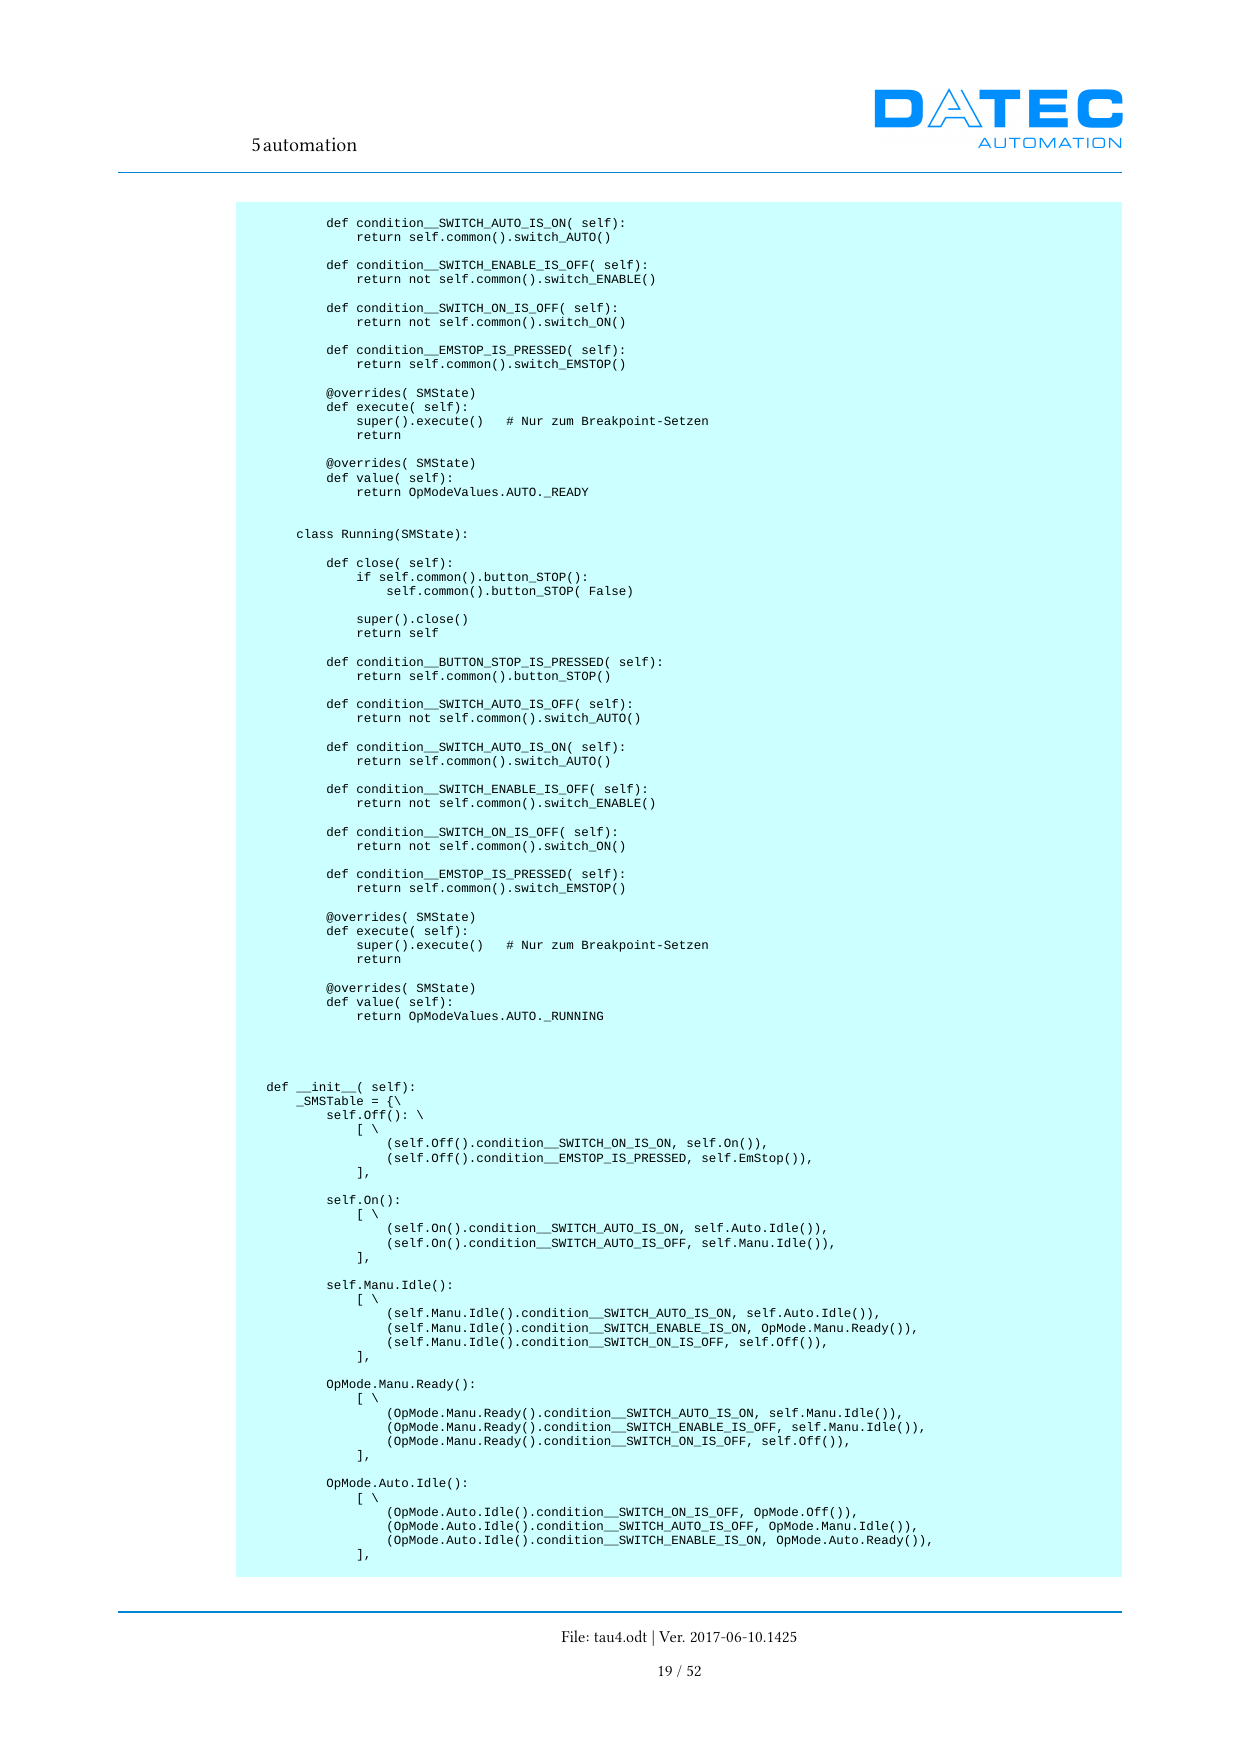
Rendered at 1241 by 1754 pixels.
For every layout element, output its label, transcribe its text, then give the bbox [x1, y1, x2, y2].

text return OpModeValues.AUTO._READY [236, 486, 1122, 500]
text (self.Off().condition__EMSTOP_IS_PRESSED, self.EmStop()), [236, 1152, 1122, 1166]
text return self.common().switch_AUTO() [236, 755, 1122, 769]
text self.common().button_STOP( False) [236, 585, 1122, 599]
text (OpMode.Manu.Ready().condition__SWITCH_AUTO_IS_ON, self.Manu.Idle()), [236, 1407, 1122, 1421]
text [ \ [236, 1293, 1122, 1307]
text return not self.common().switch_ENABLE() [236, 797, 1122, 812]
text _SMSTable = {\ [236, 1095, 1122, 1109]
text return self [236, 627, 1122, 642]
text return not self.common().switch_ON() [236, 316, 1122, 330]
text @overrides( SMState) [236, 457, 1122, 472]
text return self.common().switch_AUTO() [236, 231, 1122, 245]
text def __init__( self): [236, 1081, 1122, 1095]
text @overrides( SMState) [236, 911, 1122, 925]
text (self.On().condition__SWITCH_AUTO_IS_ON, self.Auto.Idle()), [236, 1222, 1122, 1237]
text super().close() [236, 613, 1122, 627]
text (self.Manu.Idle().condition__SWITCH_AUTO_IS_ON, self.Auto.Idle()), [236, 1307, 1122, 1322]
text def condition__SWITCH_ON_IS_OFF( self): [236, 302, 1122, 316]
text return self.common().switch_EMSTOP() [236, 358, 1122, 372]
text (OpMode.Auto.Idle().condition__SWITCH_ON_IS_OFF, OpMode.Off()), [236, 1506, 1122, 1520]
text def value( self): [236, 996, 1122, 1010]
text return self.common().switch_EMSTOP() [236, 882, 1122, 897]
text (self.Manu.Idle().condition__SWITCH_ENABLE_IS_ON, OpMode.Manu.Ready()), [236, 1322, 1122, 1336]
text return not self.common().switch_ON() [236, 840, 1122, 854]
text ], [236, 1350, 1122, 1364]
text ], [236, 1449, 1122, 1463]
text def condition__SWITCH_AUTO_IS_ON( self): [236, 217, 1122, 231]
text (OpMode.Auto.Idle().condition__SWITCH_AUTO_IS_OFF, OpMode.Manu.Idle()), [236, 1520, 1122, 1534]
text def condition__EMSTOP_IS_PRESSED( self): [236, 344, 1122, 358]
text ], [236, 1166, 1122, 1180]
text def condition__SWITCH_ENABLE_IS_OFF( self): [236, 259, 1122, 273]
text if self.common().button_STOP(): [236, 571, 1122, 585]
text super().execute() # Nur zum Breakpoint-Setzen [236, 939, 1122, 953]
text def condition__BUTTON_STOP_IS_PRESSED( self): [236, 656, 1122, 670]
text def condition__EMSTOP_IS_PRESSED( self): [236, 868, 1122, 882]
text ], [236, 1251, 1122, 1265]
text ], [236, 1548, 1122, 1562]
text (self.Off().condition__SWITCH_ON_IS_ON, self.On()), [236, 1137, 1122, 1152]
text def condition__SWITCH_ON_IS_OFF( self): [236, 826, 1122, 840]
text @overrides( SMState) [236, 387, 1122, 401]
text [ \ [236, 1208, 1122, 1222]
text [ \ [236, 1492, 1122, 1506]
text return self.common().button_STOP() [236, 670, 1122, 684]
text return [236, 953, 1122, 967]
text @overrides( SMState) [236, 982, 1122, 996]
text self.Off(): \ [236, 1109, 1122, 1123]
picture [874, 88, 1123, 148]
text def execute( self): [236, 401, 1122, 415]
text OpMode.Manu.Ready(): [236, 1378, 1122, 1392]
text return OpModeValues.AUTO._RUNNING [236, 1010, 1122, 1024]
text self.On(): [236, 1194, 1122, 1208]
text return not self.common().switch_ENABLE() [236, 273, 1122, 287]
text def execute( self): [236, 925, 1122, 939]
text self.Manu.Idle(): [236, 1279, 1122, 1293]
text def condition__SWITCH_AUTO_IS_OFF( self): [236, 698, 1122, 712]
text (self.On().condition__SWITCH_AUTO_IS_OFF, self.Manu.Idle()), [236, 1237, 1122, 1251]
text return [236, 429, 1122, 443]
text (self.Manu.Idle().condition__SWITCH_ON_IS_OFF, self.Off()), [236, 1336, 1122, 1350]
text def condition__SWITCH_ENABLE_IS_OFF( self): [236, 783, 1122, 797]
text (OpMode.Manu.Ready().condition__SWITCH_ENABLE_IS_OFF, self.Manu.Idle()), [236, 1421, 1122, 1435]
text [ \ [236, 1123, 1122, 1137]
text (OpMode.Manu.Ready().condition__SWITCH_ON_IS_OFF, self.Off()), [236, 1435, 1122, 1449]
text OpMode.Auto.Idle(): [236, 1477, 1122, 1492]
text class Running(SMState): [236, 528, 1122, 542]
text return not self.common().switch_AUTO() [236, 712, 1122, 727]
text [ \ [236, 1392, 1122, 1407]
text super().execute() # Nur zum Breakpoint-Setzen [236, 415, 1122, 429]
text def value( self): [236, 472, 1122, 486]
text def condition__SWITCH_AUTO_IS_ON( self): [236, 741, 1122, 755]
text (OpMode.Auto.Idle().condition__SWITCH_ENABLE_IS_ON, OpMode.Auto.Ready()), [236, 1534, 1122, 1548]
text def close( self): [236, 557, 1122, 571]
